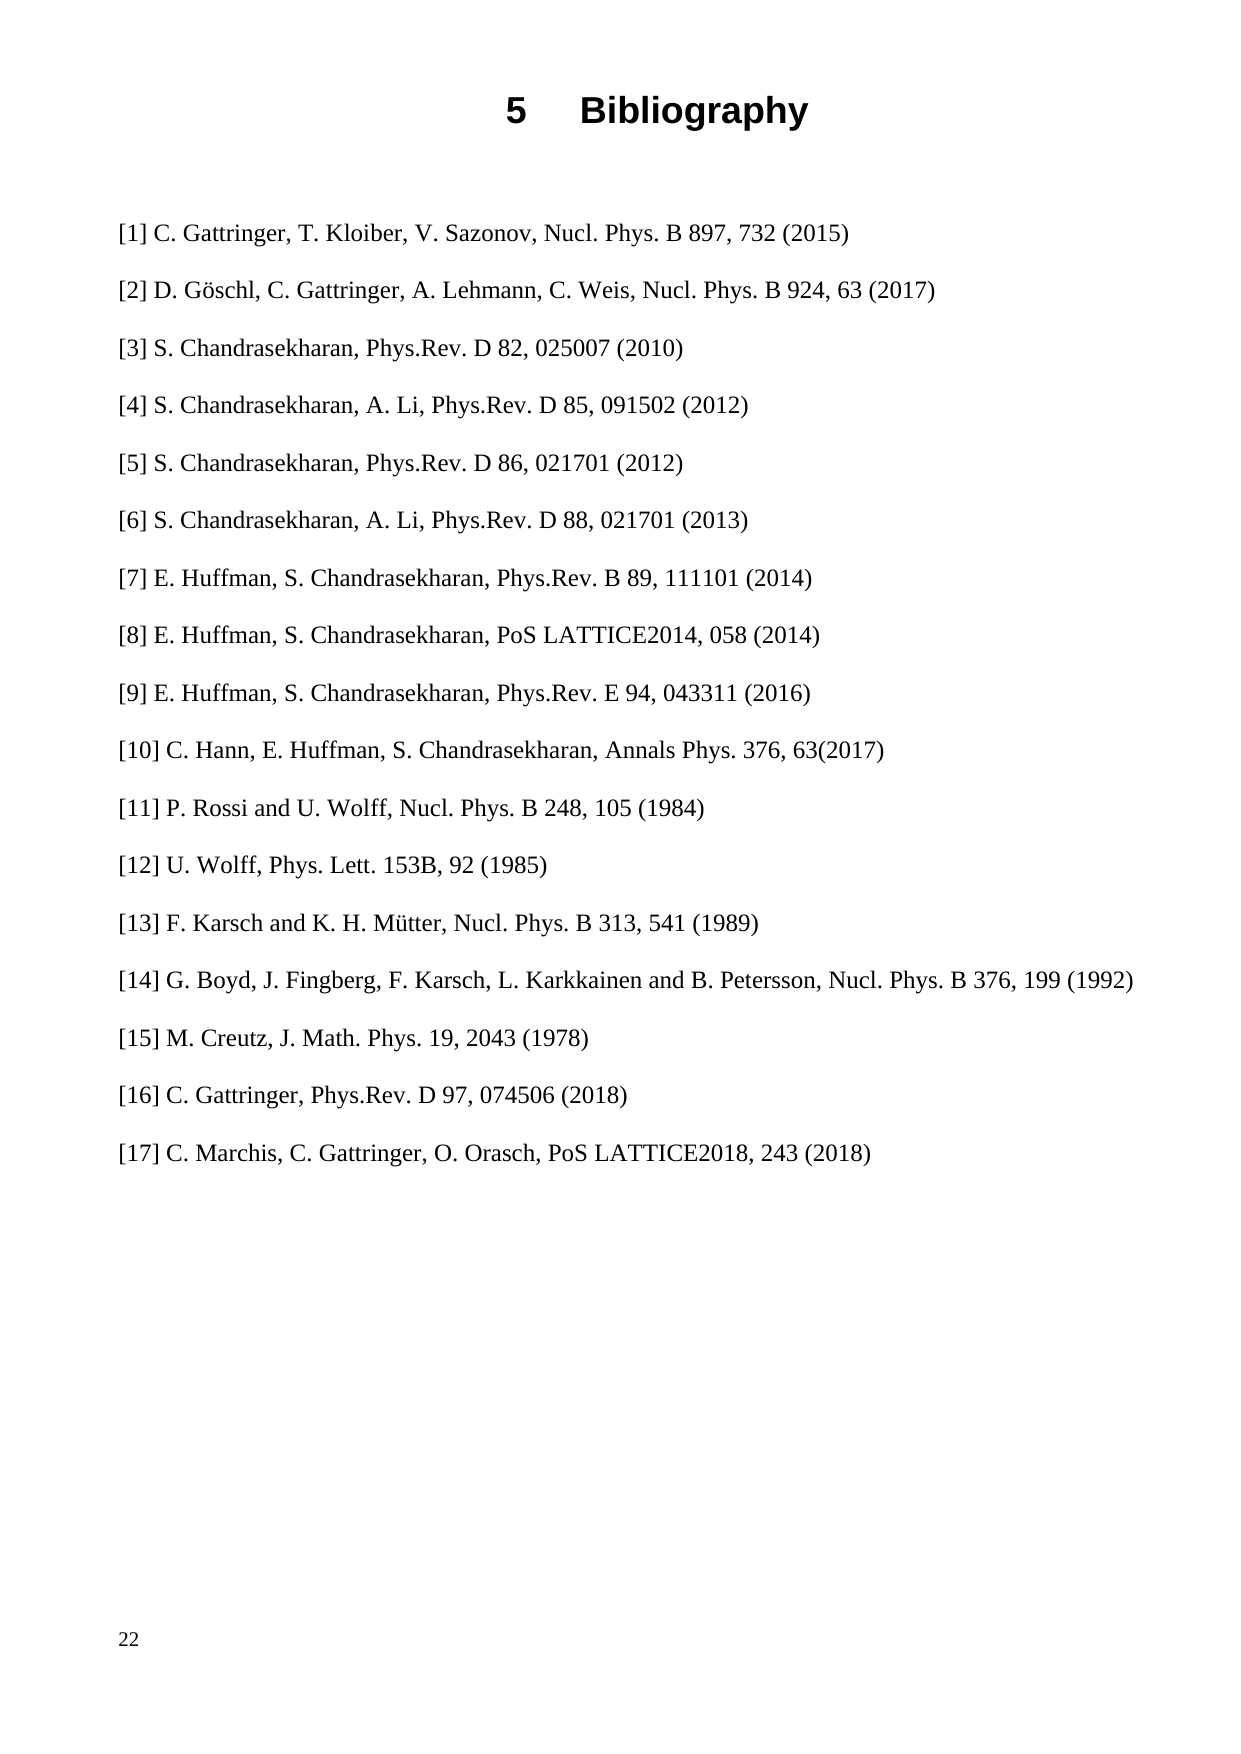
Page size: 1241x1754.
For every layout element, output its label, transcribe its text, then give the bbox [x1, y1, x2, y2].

text [13] F. Karsch and K. H. Mütter, Nucl. Phys. B 313, 541 (1989) [118, 908, 1196, 937]
text [9] E. Huffman, S. Chandrasekharan, Phys.Rev. E 94, 043311 (2016) [118, 678, 1196, 707]
text [12] U. Wolff, Phys. Lett. 153B, 92 (1985) [118, 851, 1196, 879]
text [1] C. Gattringer, T. Kloiber, V. Sazonov, Nucl. Phys. B 897, 732 (2015) [118, 218, 1196, 247]
text [5] S. Chandrasekharan, Phys.Rev. D 86, 021701 (2012) [118, 448, 1196, 477]
subtitle Bibliography [118, 89, 1196, 132]
text [15] M. Creutz, J. Math. Phys. 19, 2043 (1978) [118, 1023, 1196, 1052]
text [8] E. Huffman, S. Chandrasekharan, PoS LATTICE2014, 058 (2014) [118, 621, 1196, 649]
text [6] S. Chandrasekharan, A. Li, Phys.Rev. D 88, 021701 (2013) [118, 506, 1196, 534]
text [17] C. Marchis, C. Gattringer, O. Orasch, PoS LATTICE2018, 243 (2018) [118, 1138, 1196, 1167]
text [2] D. Göschl, C. Gattringer, A. Lehmann, C. Weis, Nucl. Phys. B 924, 63 (2017) [118, 276, 1196, 304]
text [16] C. Gattringer, Phys.Rev. D 97, 074506 (2018) [118, 1081, 1196, 1109]
text [3] S. Chandrasekharan, Phys.Rev. D 82, 025007 (2010) [118, 333, 1196, 362]
text [4] S. Chandrasekharan, A. Li, Phys.Rev. D 85, 091502 (2012) [118, 391, 1196, 419]
text [14] G. Boyd, J. Fingberg, F. Karsch, L. Karkkainen and B. Petersson, Nucl. Phys. B 376, 199 (1992) [118, 966, 1196, 994]
text [10] C. Hann, E. Huffman, S. Chandrasekharan, Annals Phys. 376, 63(2017) [118, 736, 1196, 764]
text [11] P. Rossi and U. Wolff, Nucl. Phys. B 248, 105 (1984) [118, 793, 1196, 822]
text [7] E. Huffman, S. Chandrasekharan, Phys.Rev. B 89, 111101 (2014) [118, 563, 1196, 592]
